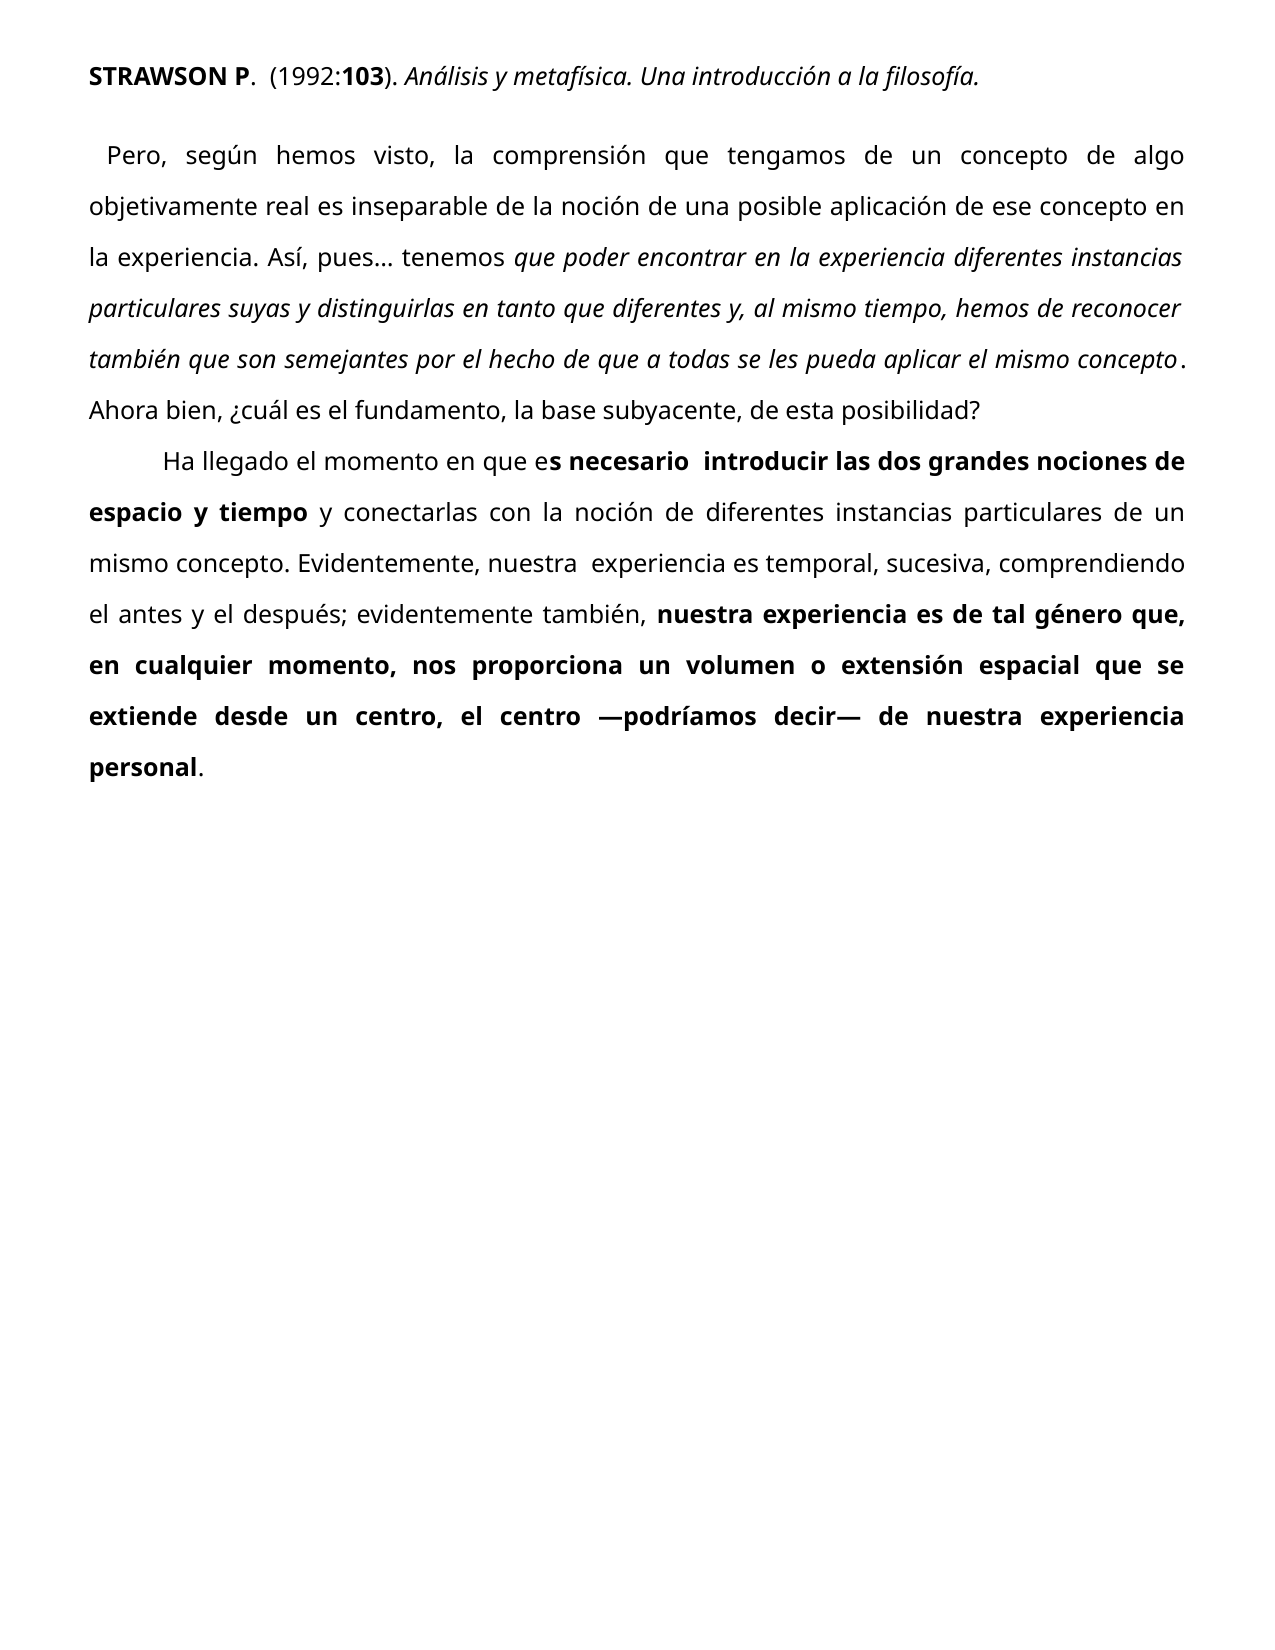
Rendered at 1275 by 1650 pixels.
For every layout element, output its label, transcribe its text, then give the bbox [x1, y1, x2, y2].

text STRAWSON P. (1992:103). Análisis y metafísica. Una introducción a la filosofía. [88, 59, 1186, 93]
text Pero, según hemos visto, la comprensión que tengamos de un concepto de algo objetivamente real es inseparable de la noción de una posible aplicación de ese concepto en la experiencia. Así, pues… tenemos que poder encontrar en la experiencia diferentes instancias particulares suyas y distinguirlas en tanto que diferentes y, al mismo tiempo, hemos de reconocer también que son semejantes por el hecho de que a todas se les pueda aplicar el mismo concepto. Ahora bien, ¿cuál es el fundamento, la base subyacente, de esta posibilidad? [88, 137, 1186, 427]
text Ha llegado el momento en que es necesario introducir las dos grandes nociones de espacio y tiempo y conectarlas con la noción de diferentes instancias particulares de un mismo concepto. Evidentemente, nuestra experiencia es temporal, sucesiva, comprendiendo el antes y el después; evidentemente también, nuestra experiencia es de tal género que, en cualquier momento, nos proporciona un volumen o extensión espacial que se extiende desde un centro, el centro —podríamos decir— de nuestra experiencia personal. [88, 444, 1186, 784]
